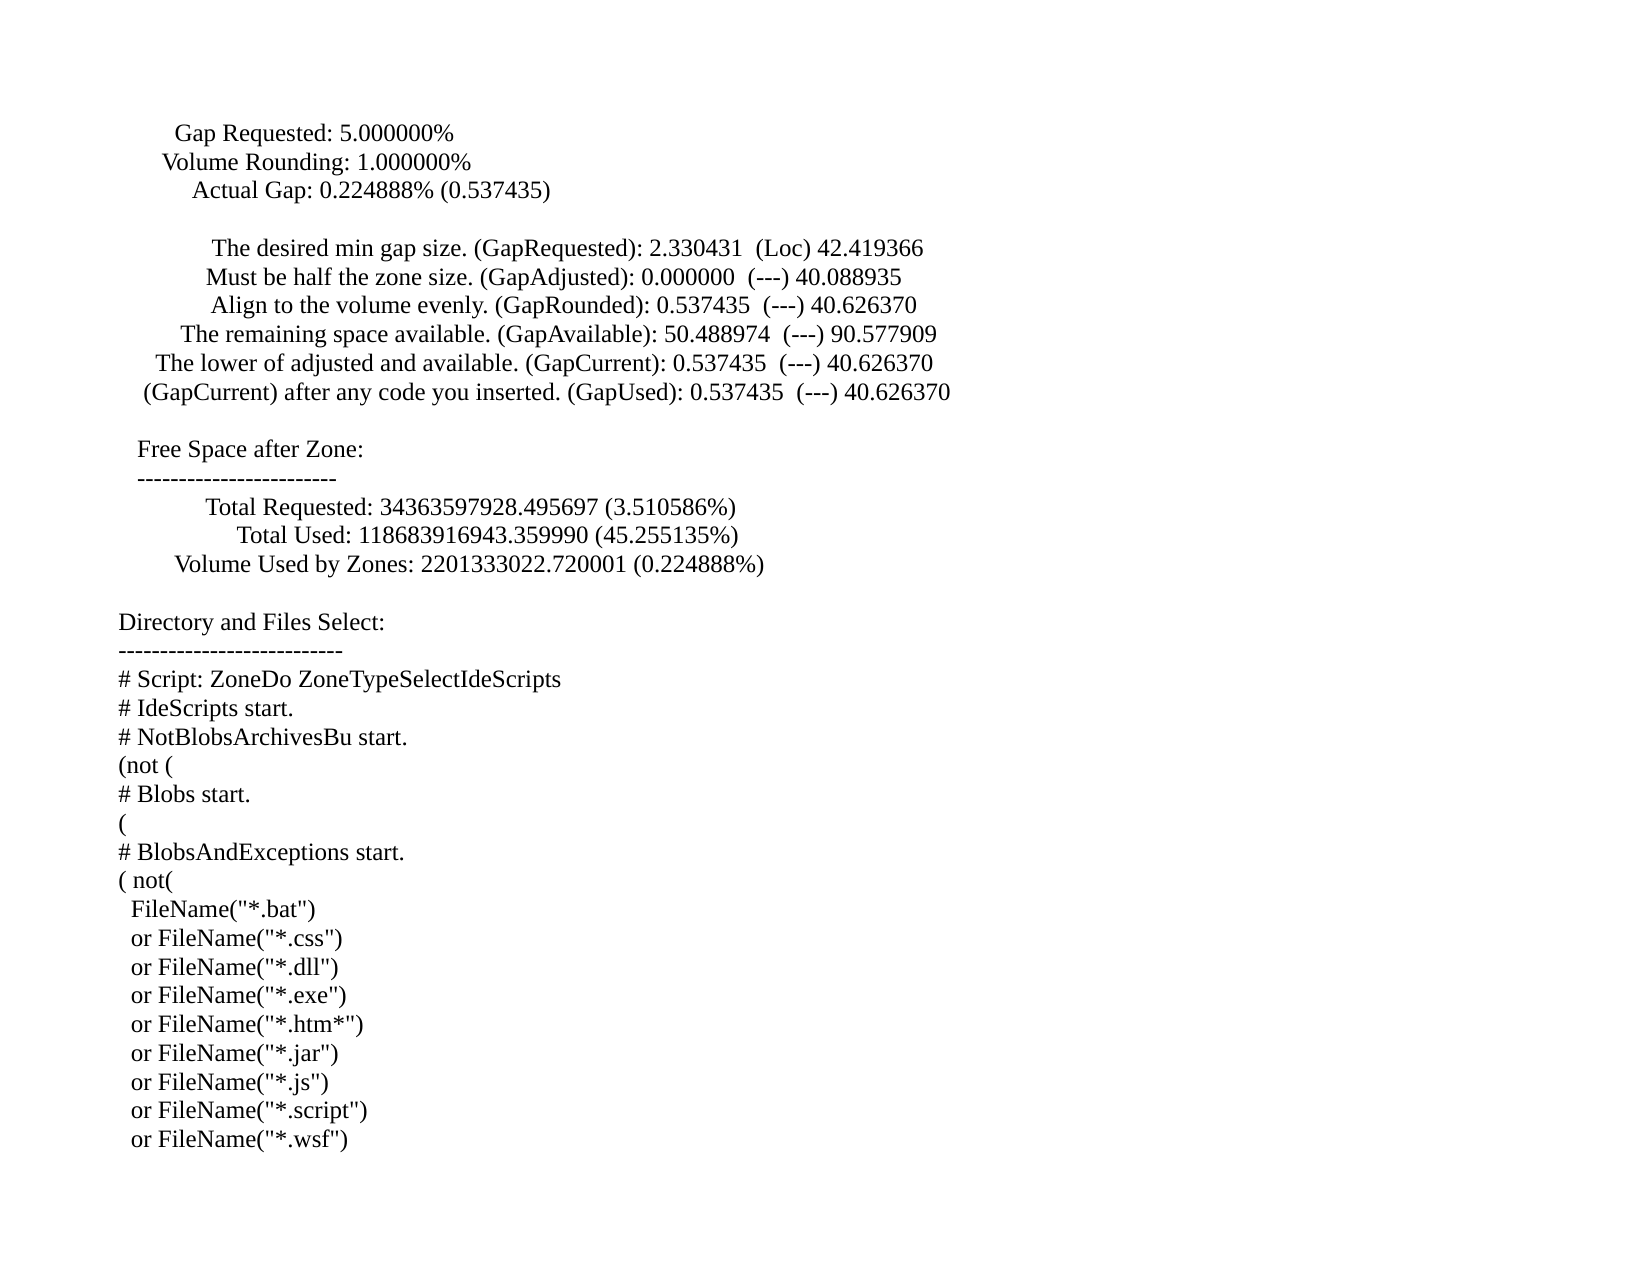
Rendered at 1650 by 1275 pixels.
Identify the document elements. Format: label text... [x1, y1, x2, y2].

text ( not( [118, 866, 1532, 894]
text Must be half the zone size. (GapAdjusted): 0.000000 (---) 40.088935 [118, 262, 1532, 291]
text or FileName("*.css") [118, 923, 1532, 952]
text or FileName("*.dll") [118, 952, 1532, 981]
text # Blobs start. [118, 779, 1532, 808]
text Align to the volume evenly. (GapRounded): 0.537435 (---) 40.626370 [118, 291, 1532, 319]
text or FileName("*.htm*") [118, 1009, 1532, 1038]
text or FileName("*.jar") [118, 1038, 1532, 1067]
text The remaining space available. (GapAvailable): 50.488974 (---) 90.577909 [118, 319, 1532, 348]
text (not ( [118, 751, 1532, 779]
text or FileName("*.wsf") [118, 1124, 1532, 1153]
text Actual Gap: 0.224888% (0.537435) [118, 176, 1532, 204]
text Directory and Files Select: [118, 607, 1532, 636]
text Volume Used by Zones: 2201333022.720001 (0.224888%) [118, 549, 1532, 578]
text or FileName("*.exe") [118, 981, 1532, 1009]
text The desired min gap size. (GapRequested): 2.330431 (Loc) 42.419366 [118, 233, 1532, 262]
text Volume Rounding: 1.000000% [118, 147, 1532, 176]
text Total Used: 118683916943.359990 (45.255135%) [118, 521, 1532, 549]
text Gap Requested: 5.000000% [118, 118, 1532, 147]
text Free Space after Zone: [118, 434, 1532, 463]
text # Script: ZoneDo ZoneTypeSelectIdeScripts [118, 664, 1532, 693]
text or FileName("*.script") [118, 1096, 1532, 1124]
text # IdeScripts start. [118, 693, 1532, 722]
text ( [118, 808, 1532, 837]
text The lower of adjusted and available. (GapCurrent): 0.537435 (---) 40.626370 [118, 348, 1532, 377]
text (GapCurrent) after any code you inserted. (GapUsed): 0.537435 (---) 40.626370 [118, 377, 1532, 406]
text Total Requested: 34363597928.495697 (3.510586%) [118, 492, 1532, 521]
text or FileName("*.js") [118, 1067, 1532, 1096]
text # BlobsAndExceptions start. [118, 837, 1532, 866]
text FileName("*.bat") [118, 894, 1532, 923]
text --------------------------- [118, 636, 1532, 664]
text # NotBlobsArchivesBu start. [118, 722, 1532, 751]
text ------------------------ [118, 463, 1532, 492]
